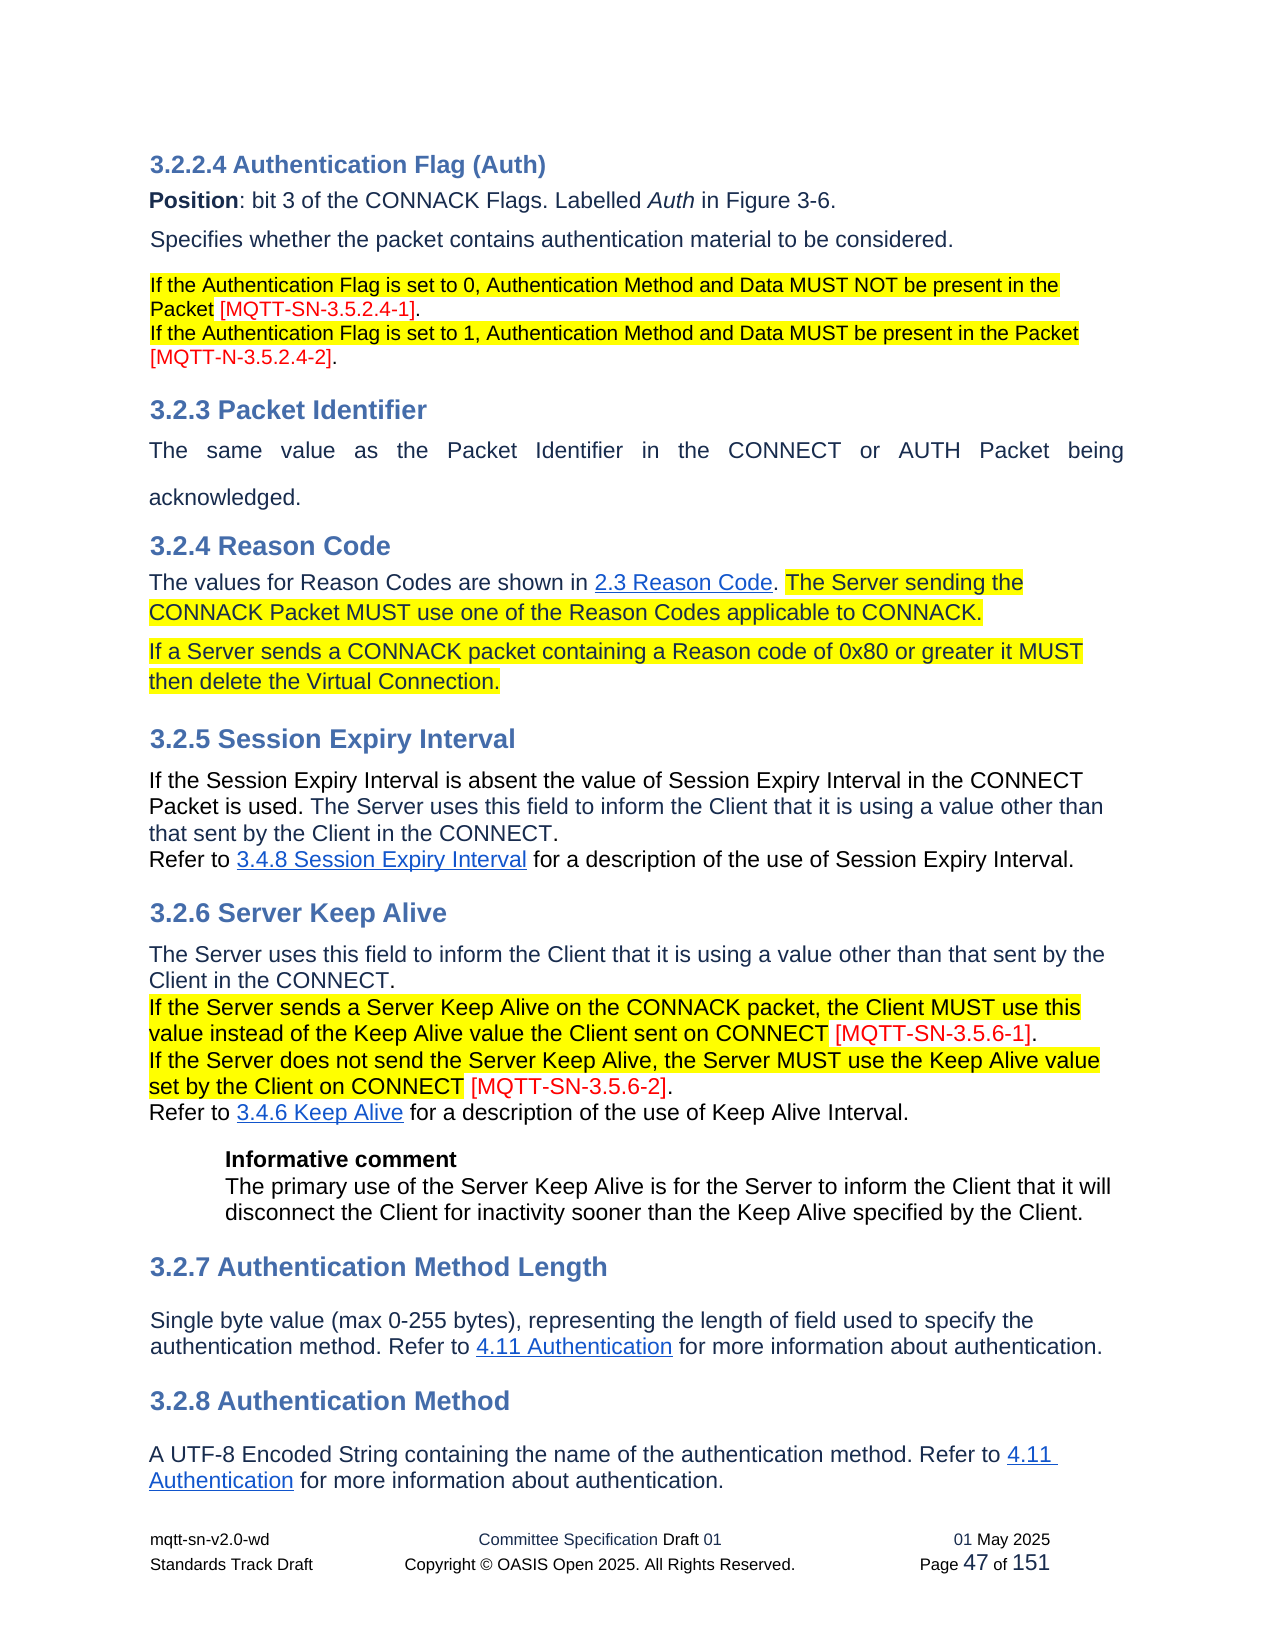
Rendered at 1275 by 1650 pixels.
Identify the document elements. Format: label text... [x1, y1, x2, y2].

subtitle 3.2.8 Authentication Method [150, 1384, 1124, 1416]
text If the Session Expiry Interval is absent the value of Session Expiry Interval in the CONNECT Packet is used. The Server uses this field to inform the Client that it is using a value other than that sent by the Client in the CONNECT. [148, 767, 1124, 846]
text If the Authentication Flag is set to 1, Authentication Method and Data MUST be present in the Packet [MQTT-N-3.5.2.4-2]. [150, 321, 1124, 369]
text Position: bit 3 of the CONNACK Flags. Labelled Auth in Figure 3-6. [148, 187, 1124, 213]
subtitle 3.2.7 Authentication Method Length [150, 1251, 1124, 1282]
text Single byte value (max 0-255 bytes), representing the length of field used to specify the authentication method. Refer to 4.11 Authentication for more information about authentication. [150, 1307, 1124, 1359]
subtitle 3.2.3 Packet Identifier [150, 394, 1124, 425]
text A UTF-8 Encoded String containing the name of the authentication method. Refer to 4.11 Authentication for more information about authentication. [148, 1441, 1124, 1493]
subtitle 3.2.4 Reason Code [150, 529, 1124, 561]
text If the Server does not send the Server Keep Alive, the Server MUST use the Keep Alive value set by the Client on CONNECT [MQTT-SN-3.5.6-2]. [148, 1047, 1124, 1099]
subtitle 3.2.2.4 Authentication Flag (Auth) [150, 150, 1124, 179]
subtitle 3.2.6 Server Keep Alive [150, 897, 1124, 929]
text Refer to 3.4.8 Session Expiry Interval for a description of the use of Session Expiry Interval. [148, 846, 1124, 872]
subtitle 3.2.5 Session Expiry Interval [150, 723, 1124, 754]
text If the Server sends a Server Keep Alive on the CONNACK packet, the Client MUST use this value instead of the Keep Alive value the Client sent on CONNECT [MQTT-SN-3.5.6-1]. [148, 994, 1124, 1047]
text Informative comment [225, 1146, 1125, 1173]
text ​​If the Authentication Flag is set to 0, Authentication Method and Data MUST NOT be present in the Packet [MQTT-SN-3.5.2.4-1]. [150, 273, 1124, 321]
text Refer to 3.4.6 Keep Alive for a description of the use of Keep Alive Interval. [148, 1099, 1124, 1126]
text The Server uses this field to inform the Client that it is using a value other than that sent by the Client in the CONNECT. [148, 941, 1124, 994]
text The values for Reason Codes are shown in 2.3 Reason Code. The Server sending the CONNACK Packet MUST use one of the Reason Codes applicable to CONNACK. [148, 569, 1124, 626]
text If a Server sends a CONNACK packet containing a Reason code of 0x80 or greater it MUST then delete the Virtual Connection. [148, 638, 1124, 694]
text Specifies whether the packet contains authentication material to be considered. [150, 226, 1124, 252]
text The primary use of the Server Keep Alive is for the Server to inform the Client that it will disconnect the Client for inactivity sooner than the Keep Alive specified by the Client. [225, 1173, 1125, 1226]
text The same value as the Packet Identifier in the CONNECT or AUTH Packet being acknowledged. [148, 437, 1124, 510]
